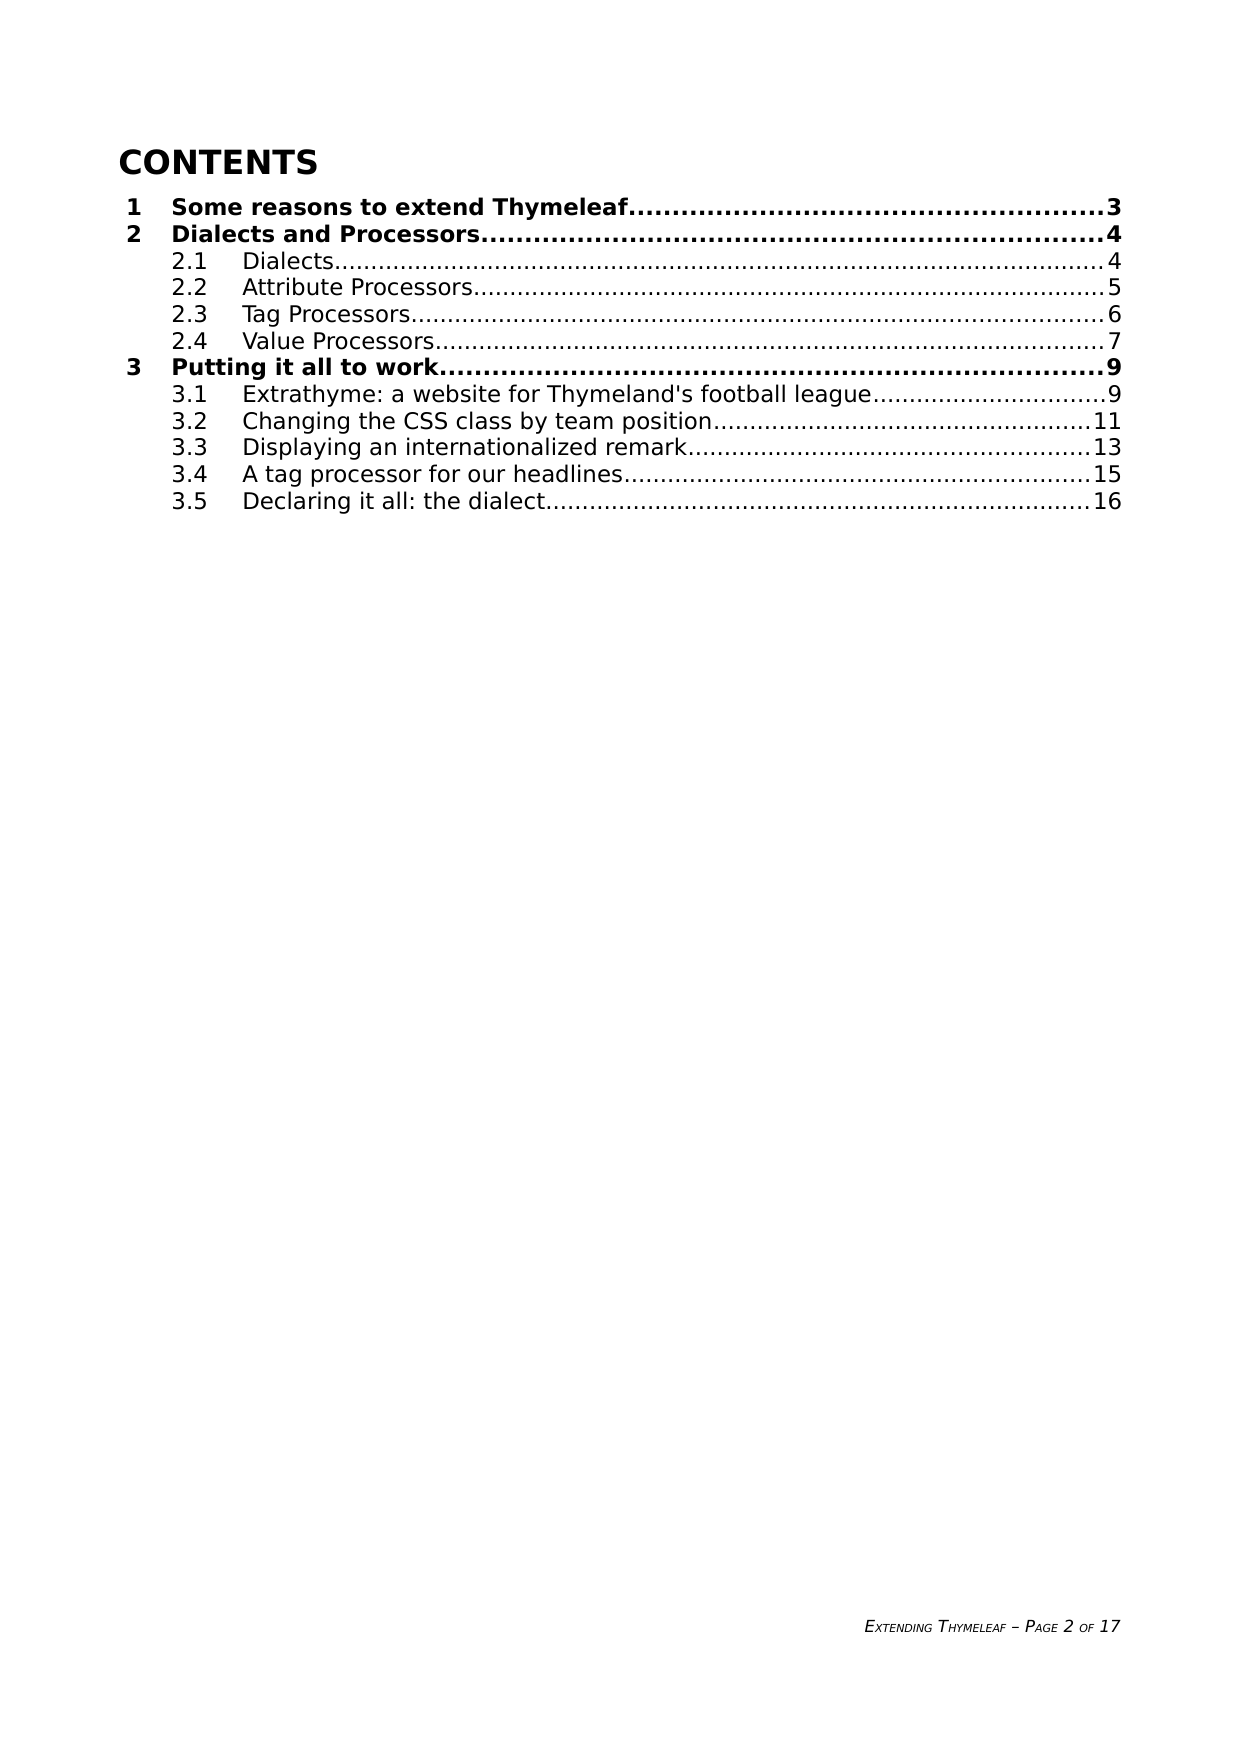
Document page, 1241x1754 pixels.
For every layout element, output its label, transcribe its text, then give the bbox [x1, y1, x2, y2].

text 3.1 Extrathyme: a website for Thymeland's football league 9 [171, 381, 1122, 408]
subtitle Contents [118, 143, 1122, 182]
text 3 Putting it all to work 9 [118, 354, 1122, 381]
text 2.1 Dialects 4 [171, 248, 1122, 274]
text 2.2 Attribute Processors 5 [171, 274, 1122, 301]
text 3.3 Displaying an internationalized remark 13 [171, 434, 1122, 461]
text 3.4 A tag processor for our headlines 15 [171, 461, 1122, 488]
text 3.5 Declaring it all: the dialect 16 [171, 488, 1122, 514]
text 2.4 Value Processors 7 [171, 328, 1122, 354]
text 1 Some reasons to extend Thymeleaf 3 [118, 194, 1122, 221]
text 3.2 Changing the CSS class by team position 11 [171, 408, 1122, 434]
text 2.3 Tag Processors 6 [171, 301, 1122, 328]
text 2 Dialects and Processors 4 [118, 221, 1122, 248]
